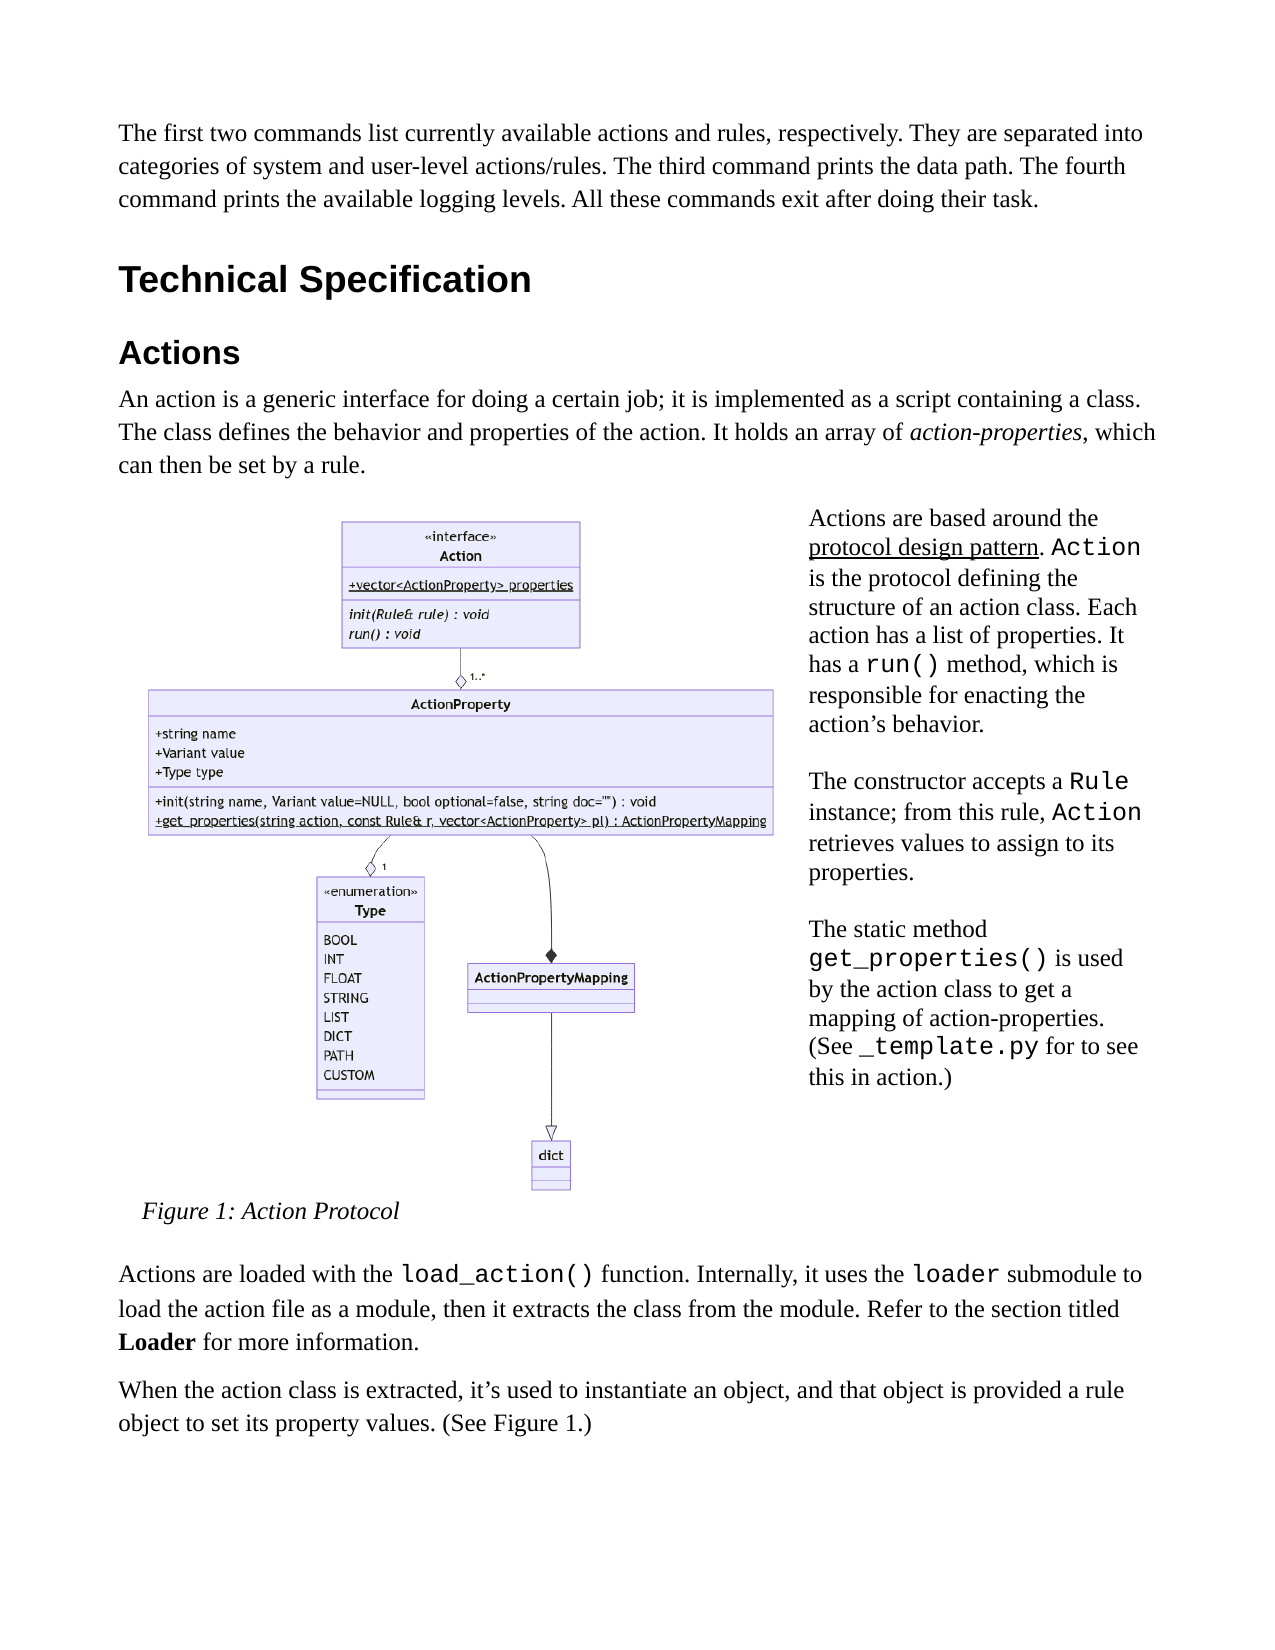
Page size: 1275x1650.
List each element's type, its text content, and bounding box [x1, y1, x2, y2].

text Actions are loaded with the load_action() function. Internally, it uses the loader submodule to load the action file as a module, then it extracts the class from the module. Refer to the section titled Loader for more information. [118, 1259, 1157, 1356]
table_header [118, 498, 802, 1259]
text When the action class is extracted, it’s used to instantiate an object, and that object is provided a rule object to set its property values. (See Figure 1.) [118, 1375, 1157, 1437]
picture [141, 516, 780, 1196]
subtitle Technical Specification [118, 257, 1157, 300]
text The first two commands list currently available actions and rules, respectively. They are separated into categories of system and user-level actions/rules. The third command prints the data path. The fourth command prints the available logging levels. All these commands exit after doing their task. [118, 118, 1157, 213]
text An action is a generic interface for doing a certain job; it is implemented as a script containing a class. The class defines the behavior and properties of the action. It holds an array of action-properties, which can then be set by a rule. [118, 384, 1157, 479]
subtitle Actions [118, 333, 1157, 372]
table_header Actions are based around the protocol design pattern. Action is the protocol defining the structure of an action class. Each action has a list of properties. It has a run() method, which is responsible for enacting the action’s behavior. The constructor accepts a Rule instance; from this rule, Action retrieves values to assign to its properties. The static method get_properties() is used by the action class to get a mapping of action-properties. (See _template.py for to see this in action.) [803, 498, 1157, 1259]
